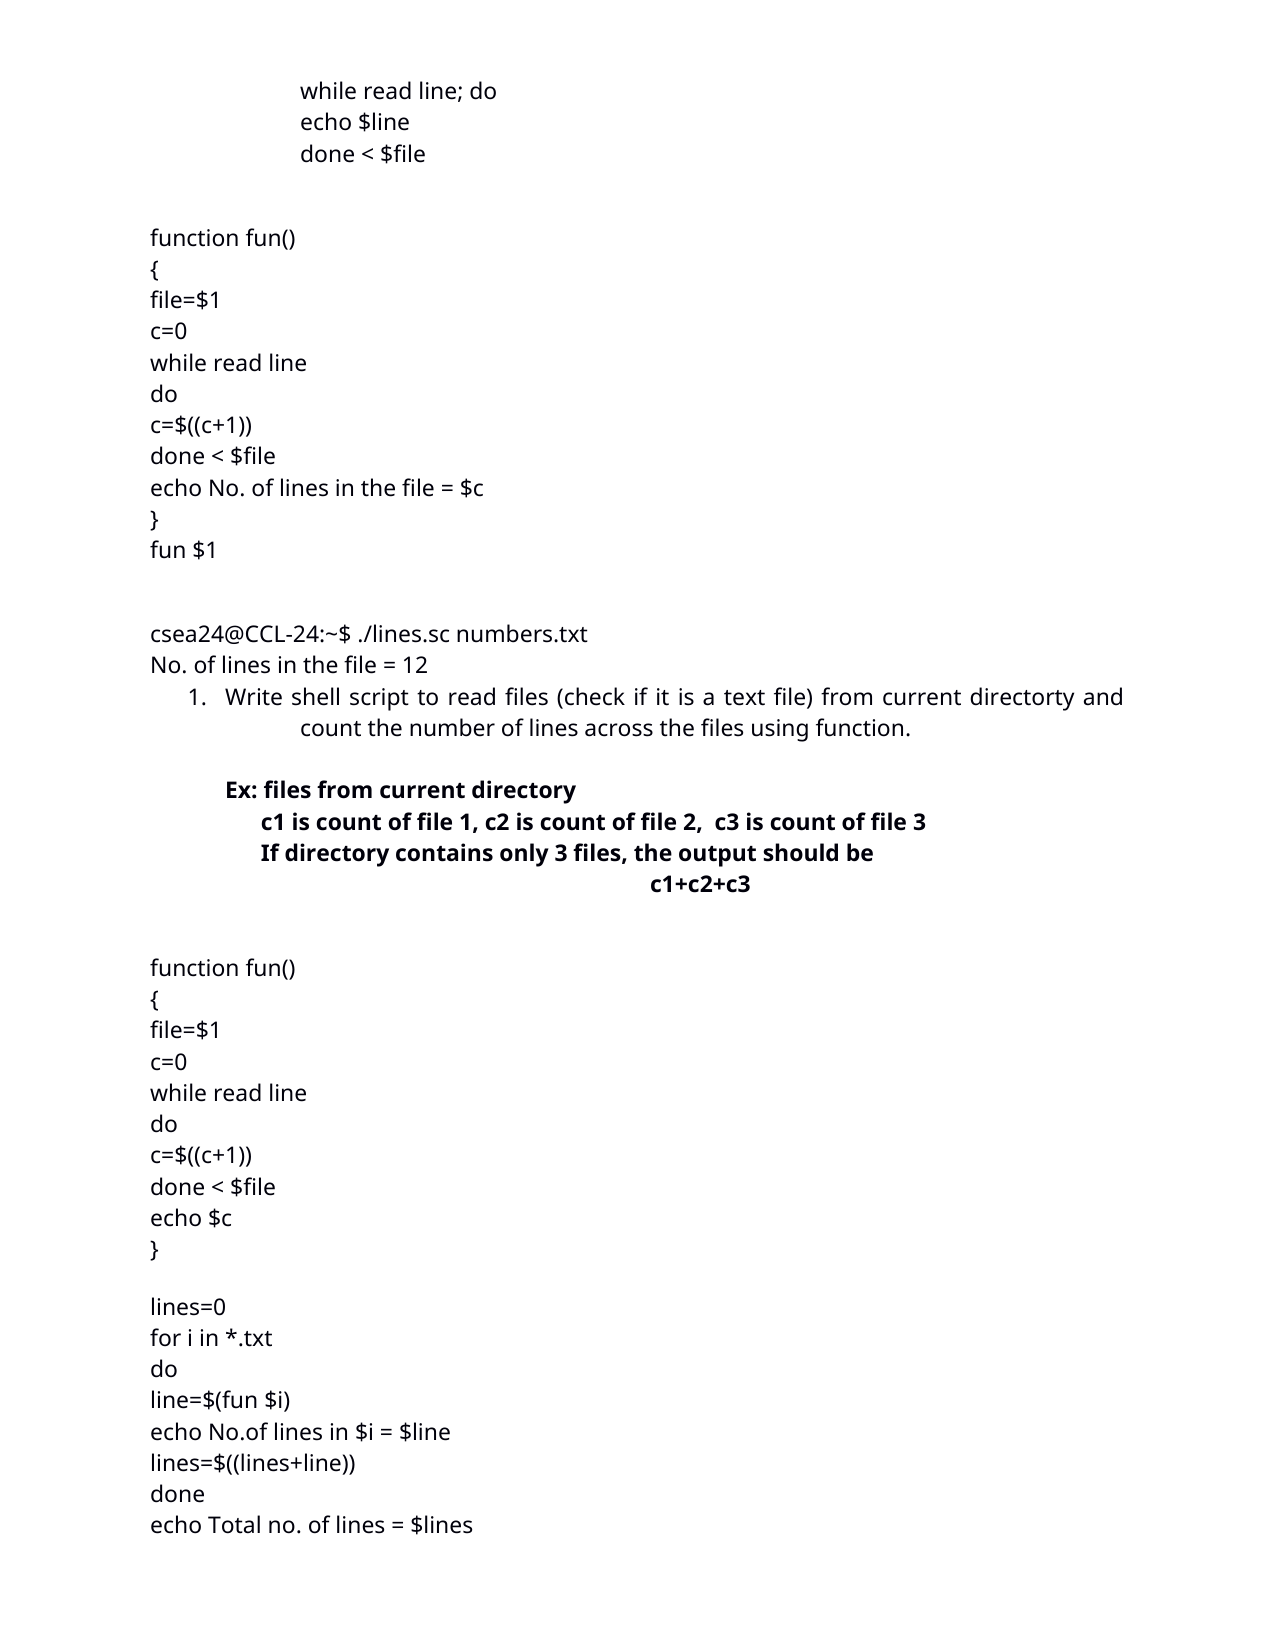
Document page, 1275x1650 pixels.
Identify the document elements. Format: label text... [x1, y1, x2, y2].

text done < $file [150, 137, 1125, 169]
text echo No. of lines in the file = $c [150, 471, 1125, 503]
text If directory contains only 3 files, the output should be [150, 837, 1125, 868]
text c=$((c+1)) [150, 409, 1125, 440]
text do [150, 1353, 1125, 1384]
text { [150, 983, 1125, 1014]
text while read line [150, 346, 1125, 378]
text done [150, 1478, 1125, 1509]
text csea24@CCL-24:~$ ./lines.sc numbers.txt [150, 618, 1125, 649]
text do [150, 378, 1125, 409]
text c1+c2+c3 [150, 868, 1125, 899]
text lines=$((lines+line)) [150, 1447, 1125, 1478]
text file=$1 [150, 284, 1125, 315]
text echo $line [150, 106, 1125, 137]
text function fun() [150, 221, 1125, 253]
text No. of lines in the file = 12 [150, 649, 1125, 680]
text c1 is count of file 1, c2 is count of file 2, c3 is count of file 3 [150, 805, 1125, 837]
text function fun() [150, 952, 1125, 983]
text echo No.of lines in $i = $line [150, 1416, 1125, 1447]
text Ex: files from current directory [150, 774, 1125, 805]
text c=0 [150, 315, 1125, 346]
text line=$(fun $i) [150, 1384, 1125, 1416]
text while read line; do [150, 75, 1125, 106]
text c=0 [150, 1046, 1125, 1077]
text echo $c [150, 1202, 1125, 1233]
text done < $file [150, 1171, 1125, 1202]
text for i in *.txt [150, 1322, 1125, 1353]
text echo Total no. of lines = $lines [150, 1509, 1125, 1541]
text do [150, 1108, 1125, 1139]
text lines=0 [150, 1291, 1125, 1322]
text done < $file [150, 440, 1125, 471]
text while read line [150, 1077, 1125, 1108]
text } [150, 503, 1125, 534]
text c=$((c+1)) [150, 1139, 1125, 1171]
text } [150, 1233, 1125, 1264]
text file=$1 [150, 1014, 1125, 1046]
text { [150, 253, 1125, 284]
list Write shell script to read files (check if it is a text file) from current directorty and count the number of lines across the files using function. [187, 680, 1125, 743]
text fun $1 [150, 534, 1125, 565]
